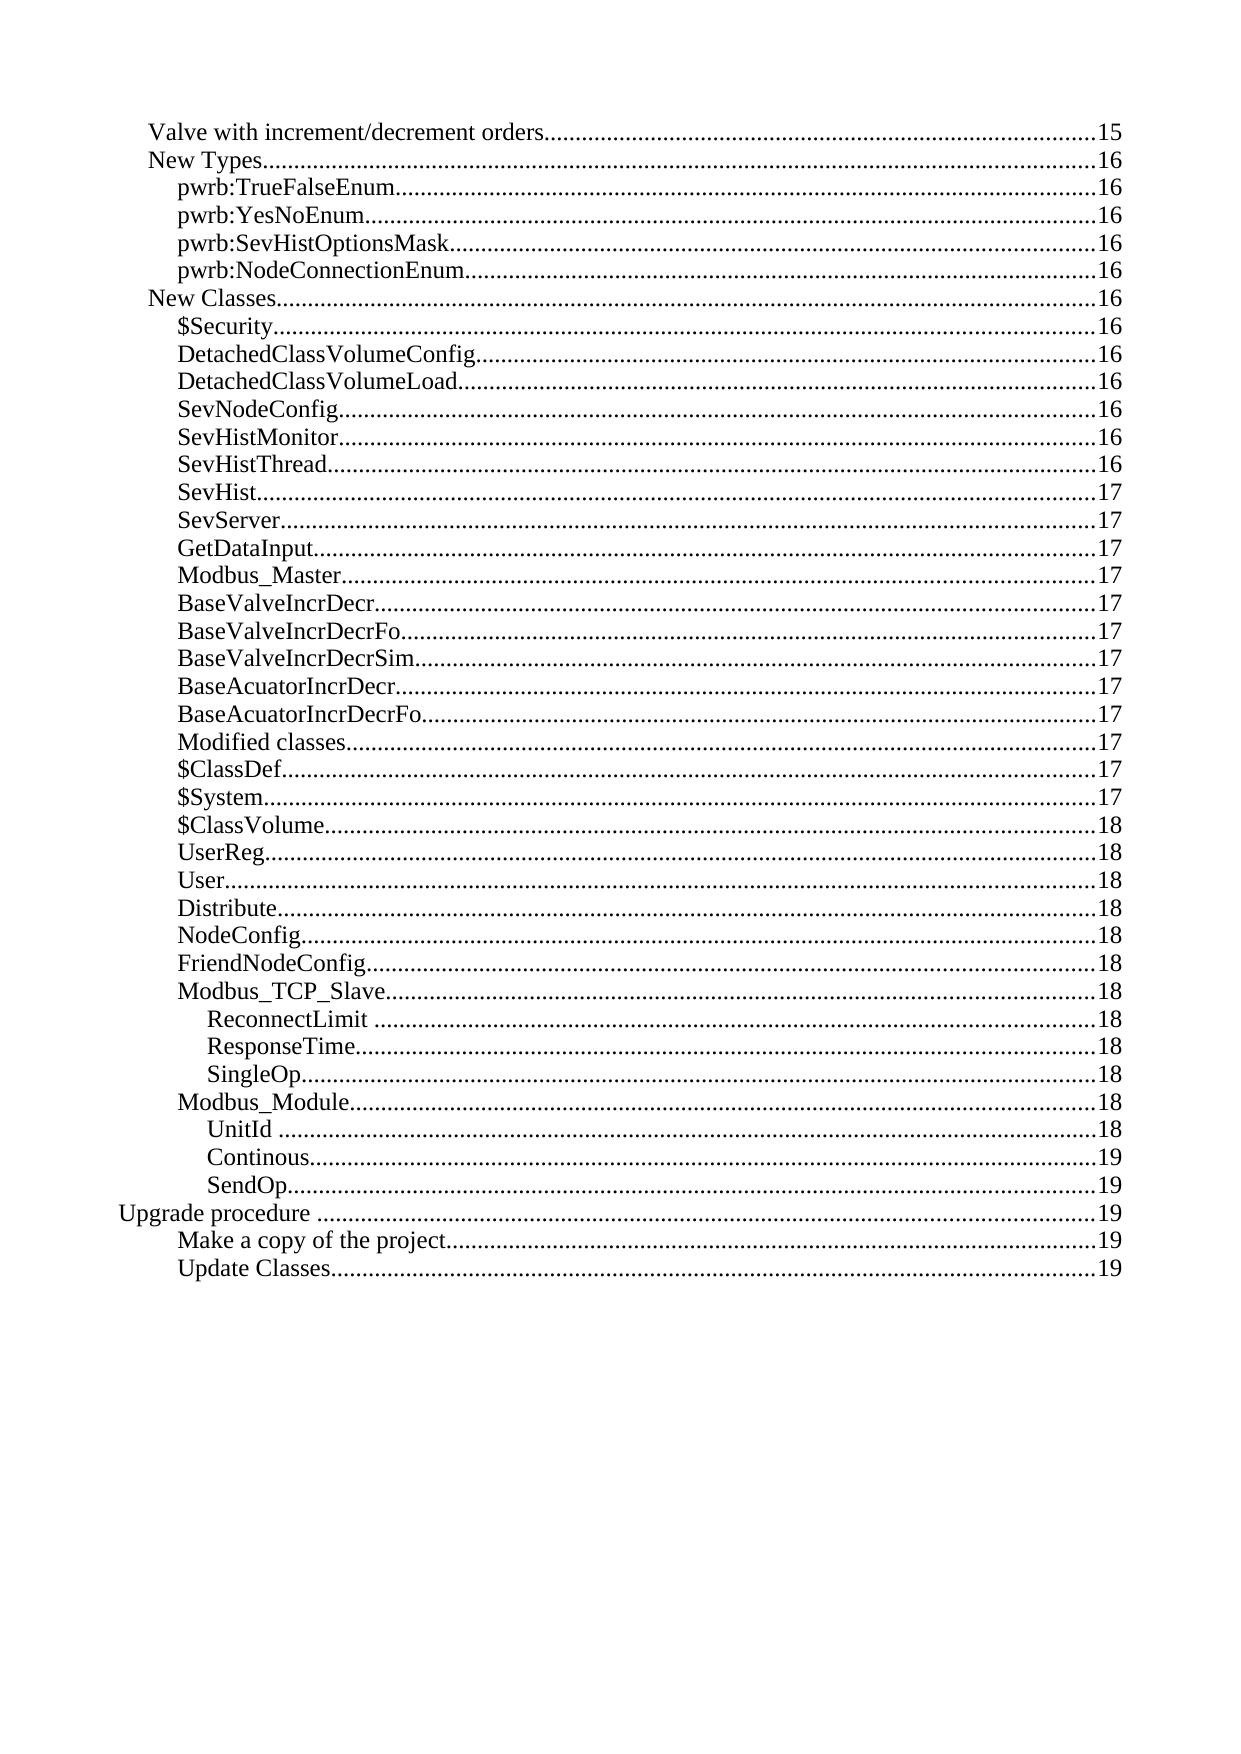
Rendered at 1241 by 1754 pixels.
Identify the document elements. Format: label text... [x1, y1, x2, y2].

text ResponseTime 18 [207, 1032, 1122, 1060]
text User 18 [177, 866, 1122, 894]
text GetDataInput 17 [177, 534, 1122, 561]
text pwrb:NodeConnectionEnum 16 [177, 257, 1122, 284]
text SevHistThread 16 [177, 451, 1122, 478]
text UnitId 18 [207, 1116, 1122, 1143]
text pwrb:SevHistOptionsMask 16 [177, 229, 1122, 257]
text SingleOp 18 [207, 1060, 1122, 1088]
text DetachedClassVolumeConfig 16 [177, 340, 1122, 367]
text Make a copy of the project 19 [177, 1226, 1122, 1254]
text SevHistMonitor 16 [177, 423, 1122, 451]
text Modbus_Master 17 [177, 561, 1122, 589]
text Distribute 18 [177, 894, 1122, 922]
text Update Classes 19 [177, 1254, 1122, 1282]
text $Security 16 [177, 312, 1122, 340]
text NodeConfig 18 [177, 922, 1122, 949]
text BaseValveIncrDecrFo 17 [177, 617, 1122, 644]
text $System 17 [177, 783, 1122, 811]
text New Classes 16 [148, 284, 1122, 312]
text SevHist 17 [177, 478, 1122, 506]
text BaseAcuatorIncrDecrFo 17 [177, 700, 1122, 728]
text Valve with increment/decrement orders 15 [148, 118, 1122, 146]
text SevServer 17 [177, 506, 1122, 534]
text New Types 16 [148, 146, 1122, 173]
text Modbus_Module 18 [177, 1088, 1122, 1116]
text Modbus_TCP_Slave 18 [177, 977, 1122, 1005]
text ReconnectLimit 18 [207, 1005, 1122, 1032]
text DetachedClassVolumeLoad 16 [177, 367, 1122, 395]
text BaseValveIncrDecrSim 17 [177, 644, 1122, 672]
text $ClassDef 17 [177, 755, 1122, 783]
text SendOp 19 [207, 1171, 1122, 1199]
text Modified classes 17 [177, 728, 1122, 755]
text $ClassVolume 18 [177, 811, 1122, 838]
text pwrb:TrueFalseEnum 16 [177, 173, 1122, 201]
text FriendNodeConfig 18 [177, 949, 1122, 977]
text SevNodeConfig 16 [177, 395, 1122, 423]
text BaseAcuatorIncrDecr 17 [177, 672, 1122, 700]
text BaseValveIncrDecr 17 [177, 589, 1122, 617]
text pwrb:YesNoEnum 16 [177, 201, 1122, 229]
text UserReg 18 [177, 838, 1122, 866]
text Upgrade procedure 19 [118, 1199, 1122, 1226]
text Continous 19 [207, 1143, 1122, 1171]
